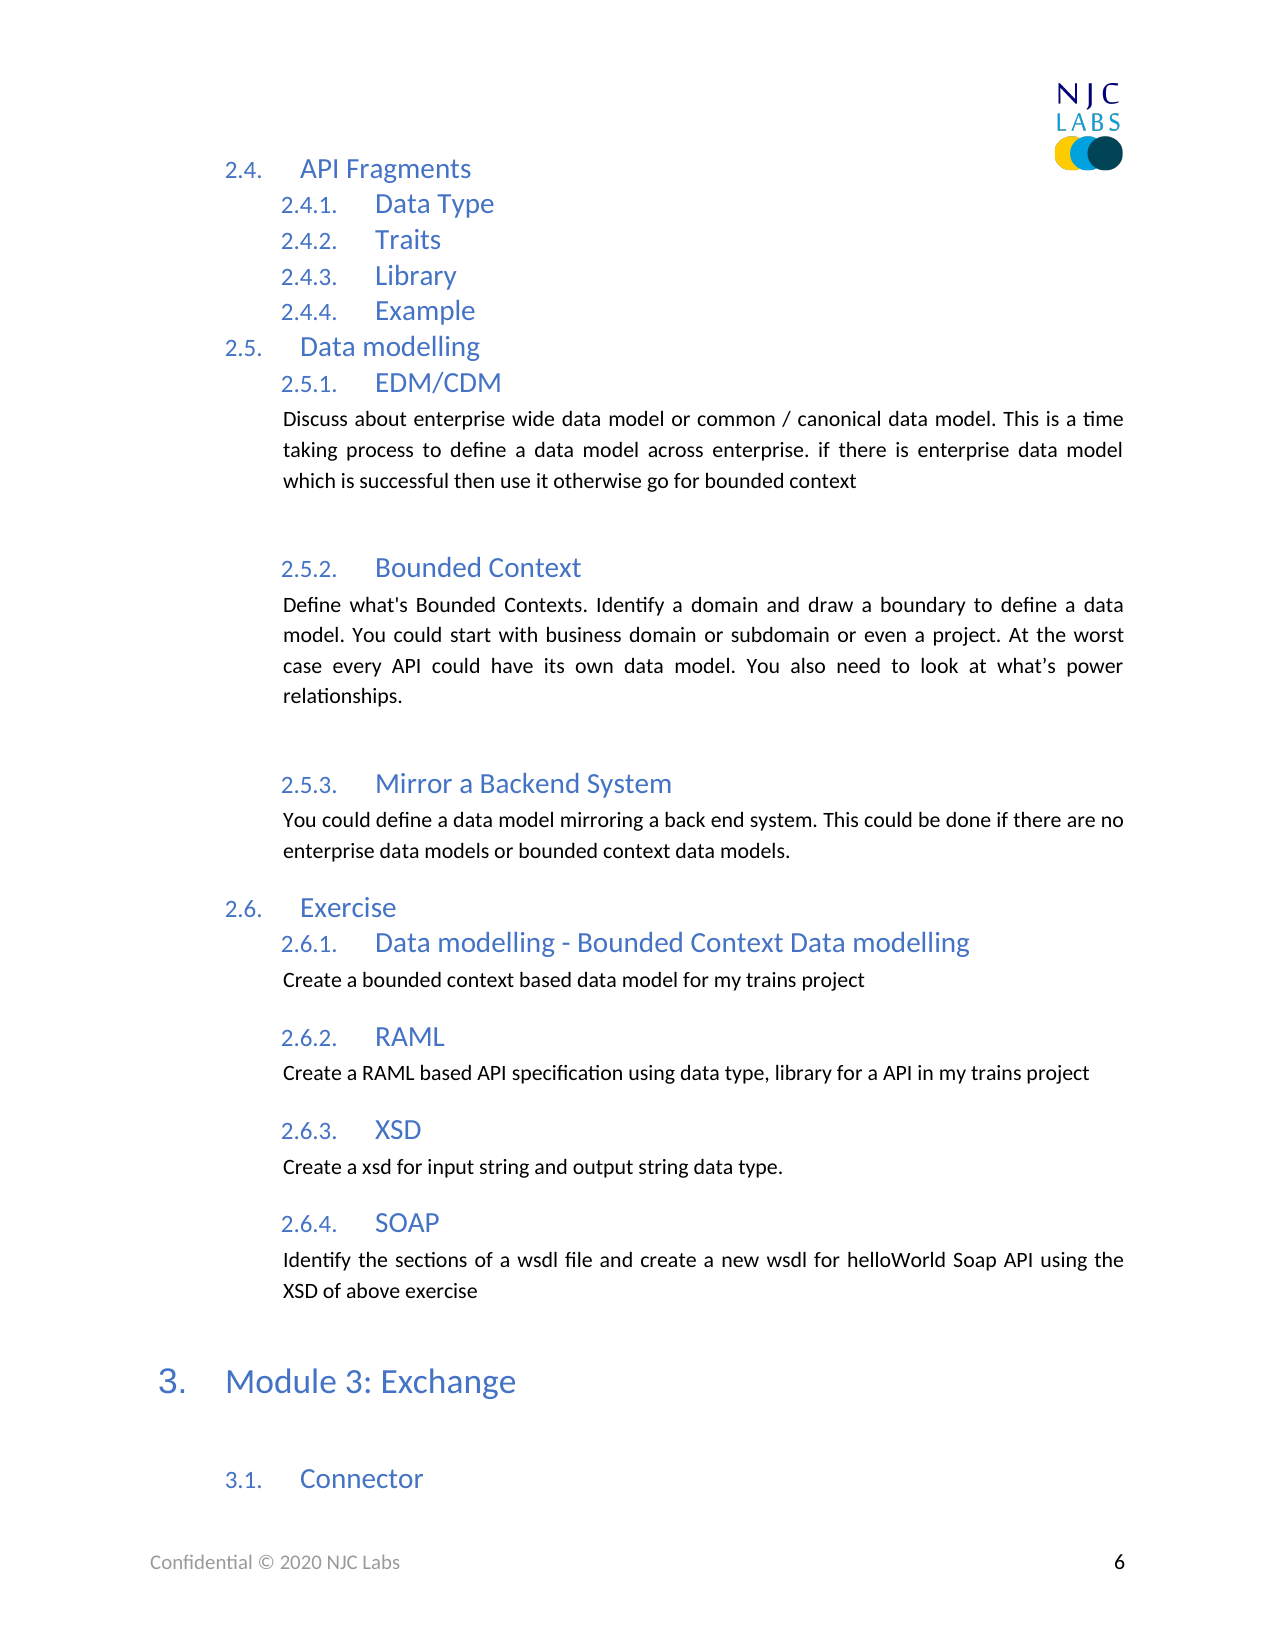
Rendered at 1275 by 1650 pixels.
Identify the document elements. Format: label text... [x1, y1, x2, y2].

subtitle Data modelling [262, 328, 1125, 364]
picture [1054, 78, 1123, 150]
subtitle Connector [262, 1460, 1125, 1496]
text Create a bounded context based data model for my trains project [283, 966, 1125, 993]
text Create a xsd for input string and output string data type. [283, 1153, 1125, 1179]
subtitle Mirror a Backend System [337, 765, 1125, 800]
text Define what's Bounded Contexts. Identify a domain and draw a boundary to define a data model. You could start with business domain or subdomain or even a project. At the worst case every API could have its own data model. You also need to look at what’s power relationships. [283, 591, 1125, 709]
subtitle Module 3: Exchange [187, 1359, 1125, 1402]
text Discuss about enterprise wide data model or common / canonical data model. This is a time taking process to define a data model across enterprise. if there is enterprise data model which is successful then use it otherwise go for bounded context [283, 406, 1125, 493]
subtitle Library [337, 257, 1125, 292]
subtitle EDM/CDM [337, 364, 1125, 399]
subtitle API Fragments [262, 150, 1125, 186]
subtitle Example [337, 292, 1125, 328]
text Identify the sections of a wsdl file and create a new wsdl for helloWorld Soap API using the XSD of above exercise [283, 1246, 1125, 1303]
subtitle SOAP [337, 1204, 1125, 1240]
subtitle RAML [337, 1018, 1125, 1053]
subtitle Data Type [337, 186, 1125, 221]
text You could define a data model mirroring a back end system. This could be done if there are no enterprise data models or bounded context data models. [283, 807, 1125, 864]
subtitle Exercise [262, 889, 1125, 924]
subtitle Data modelling - Bounded Context Data modelling [337, 924, 1125, 960]
subtitle XSD [337, 1111, 1125, 1147]
text Create a RAML based API specification using data type, library for a API in my trains project [283, 1059, 1125, 1086]
subtitle Bounded Context [337, 549, 1125, 584]
subtitle Traits [337, 221, 1125, 257]
